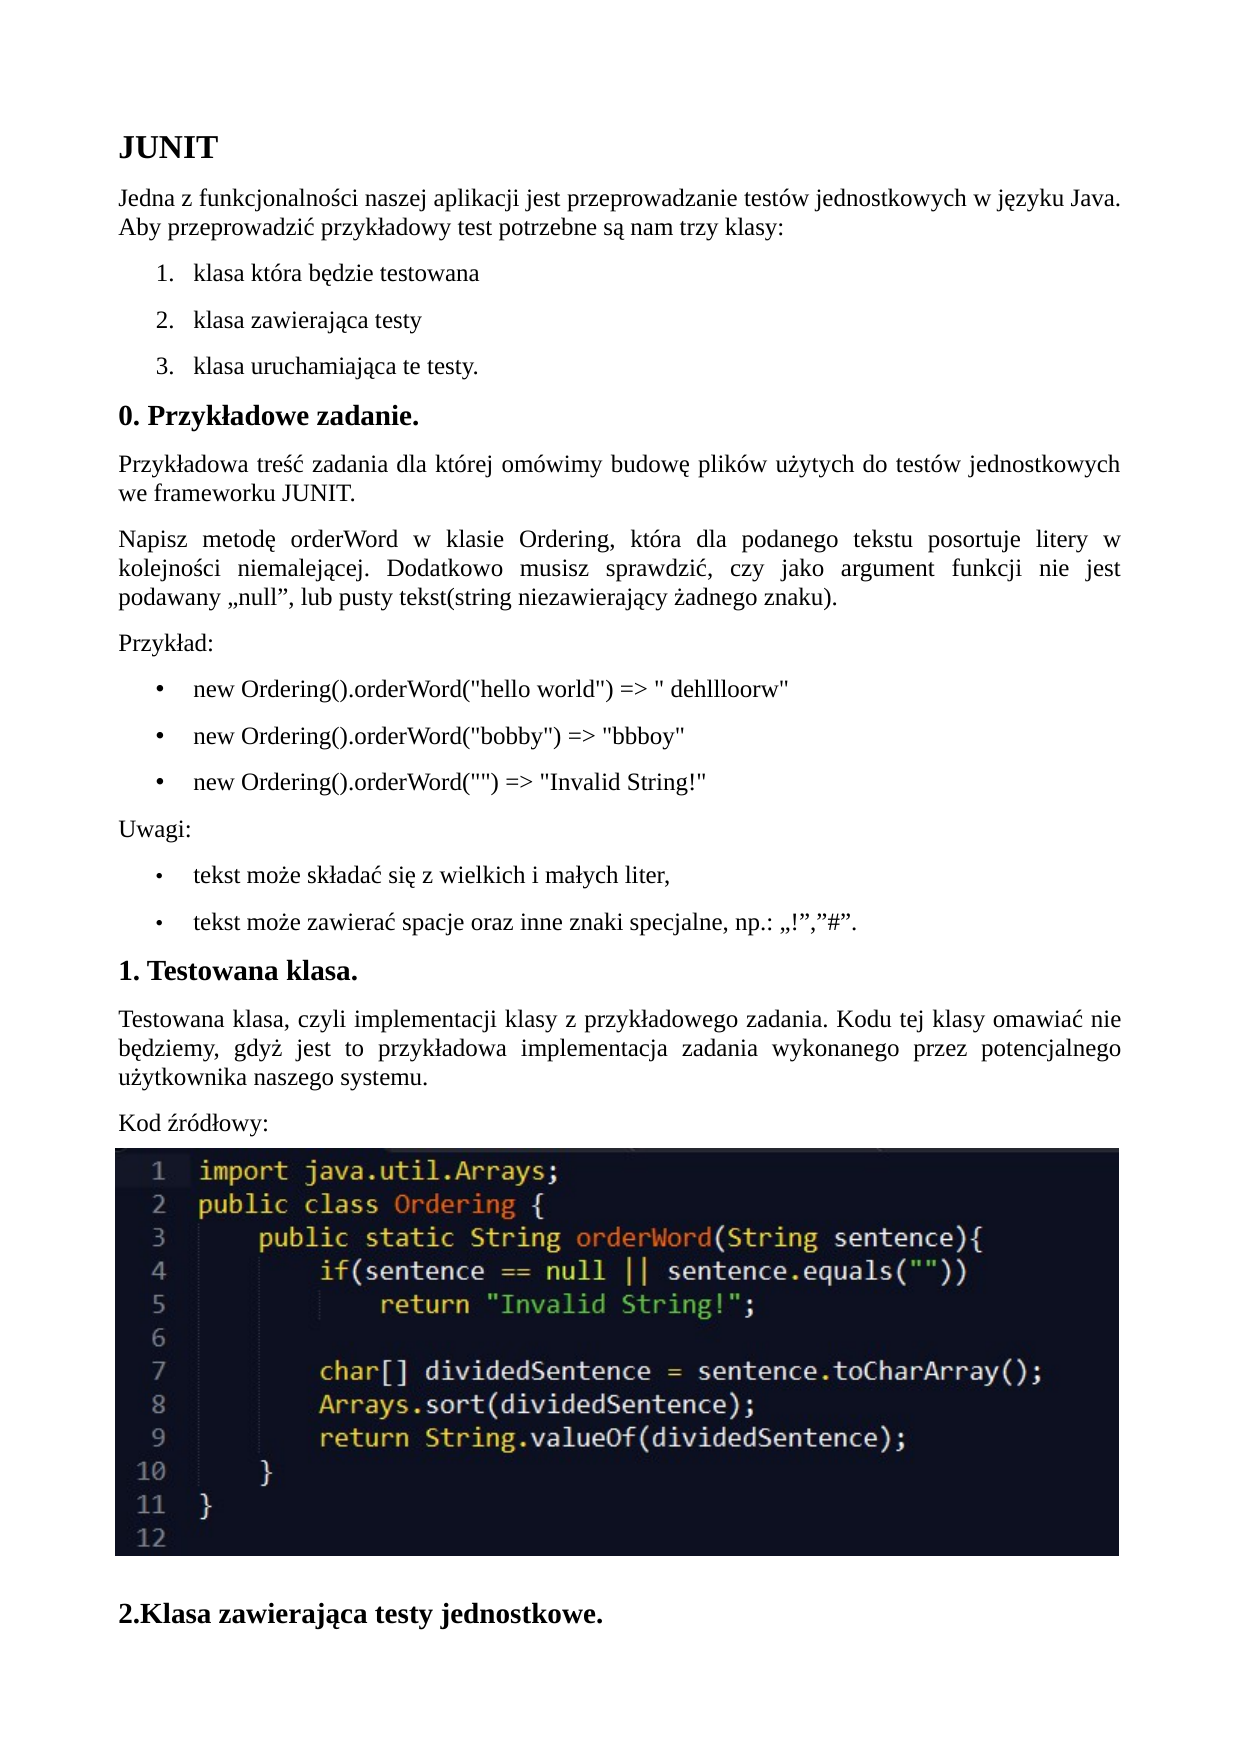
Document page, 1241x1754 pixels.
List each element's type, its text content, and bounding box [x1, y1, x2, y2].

text Napisz metodę orderWord w klasie Ordering, która dla podanego tekstu posortuje litery w kolejności niemalejącej. Dodatkowo musisz sprawdzić, czy jako argument funkcji nie jest podawany „null”, lub pusty tekst(string niezawierający żadnego znaku). [118, 524, 1122, 610]
list klasa uruchamiająca te testy. [156, 351, 1122, 380]
text Jedna z funkcjonalności naszej aplikacji jest przeprowadzanie testów jednostkowych w języku Java. Aby przeprowadzić przykładowy test potrzebne są nam trzy klasy: [118, 183, 1122, 241]
list klasa która będzie testowana [156, 258, 1122, 287]
text JUNIT [118, 127, 1122, 165]
text Uwagi: [118, 814, 1122, 843]
picture [115, 1148, 1119, 1556]
list new Ordering().orderWord("bobby") => "bbboy" [156, 721, 1122, 750]
list tekst może zawierać spacje oraz inne znaki specjalne, np.: „!”,”#”. [156, 907, 1122, 936]
text Kod źródłowy: [118, 1108, 1122, 1137]
text 2.Klasa zawierająca testy jednostkowe. [118, 1596, 1122, 1630]
text Testowana klasa, czyli implementacji klasy z przykładowego zadania. Kodu tej klasy omawiać nie będziemy, gdyż jest to przykładowa implementacja zadania wykonanego przez potencjalnego użytkownika naszego systemu. [118, 1004, 1122, 1091]
text Przykładowa treść zadania dla której omówimy budowę plików użytych do testów jednostkowych we frameworku JUNIT. [118, 449, 1122, 506]
text 0. Przykładowe zadanie. [118, 398, 1122, 431]
list new Ordering().orderWord("") => "Invalid String!" [156, 767, 1122, 796]
text Przykład: [118, 628, 1122, 657]
list tekst może składać się z wielkich i małych liter, [156, 860, 1122, 889]
list new Ordering().orderWord("hello world") => " dehllloorw" [156, 674, 1122, 703]
text 1. Testowana klasa. [118, 953, 1122, 987]
list klasa zawierająca testy [156, 305, 1122, 333]
